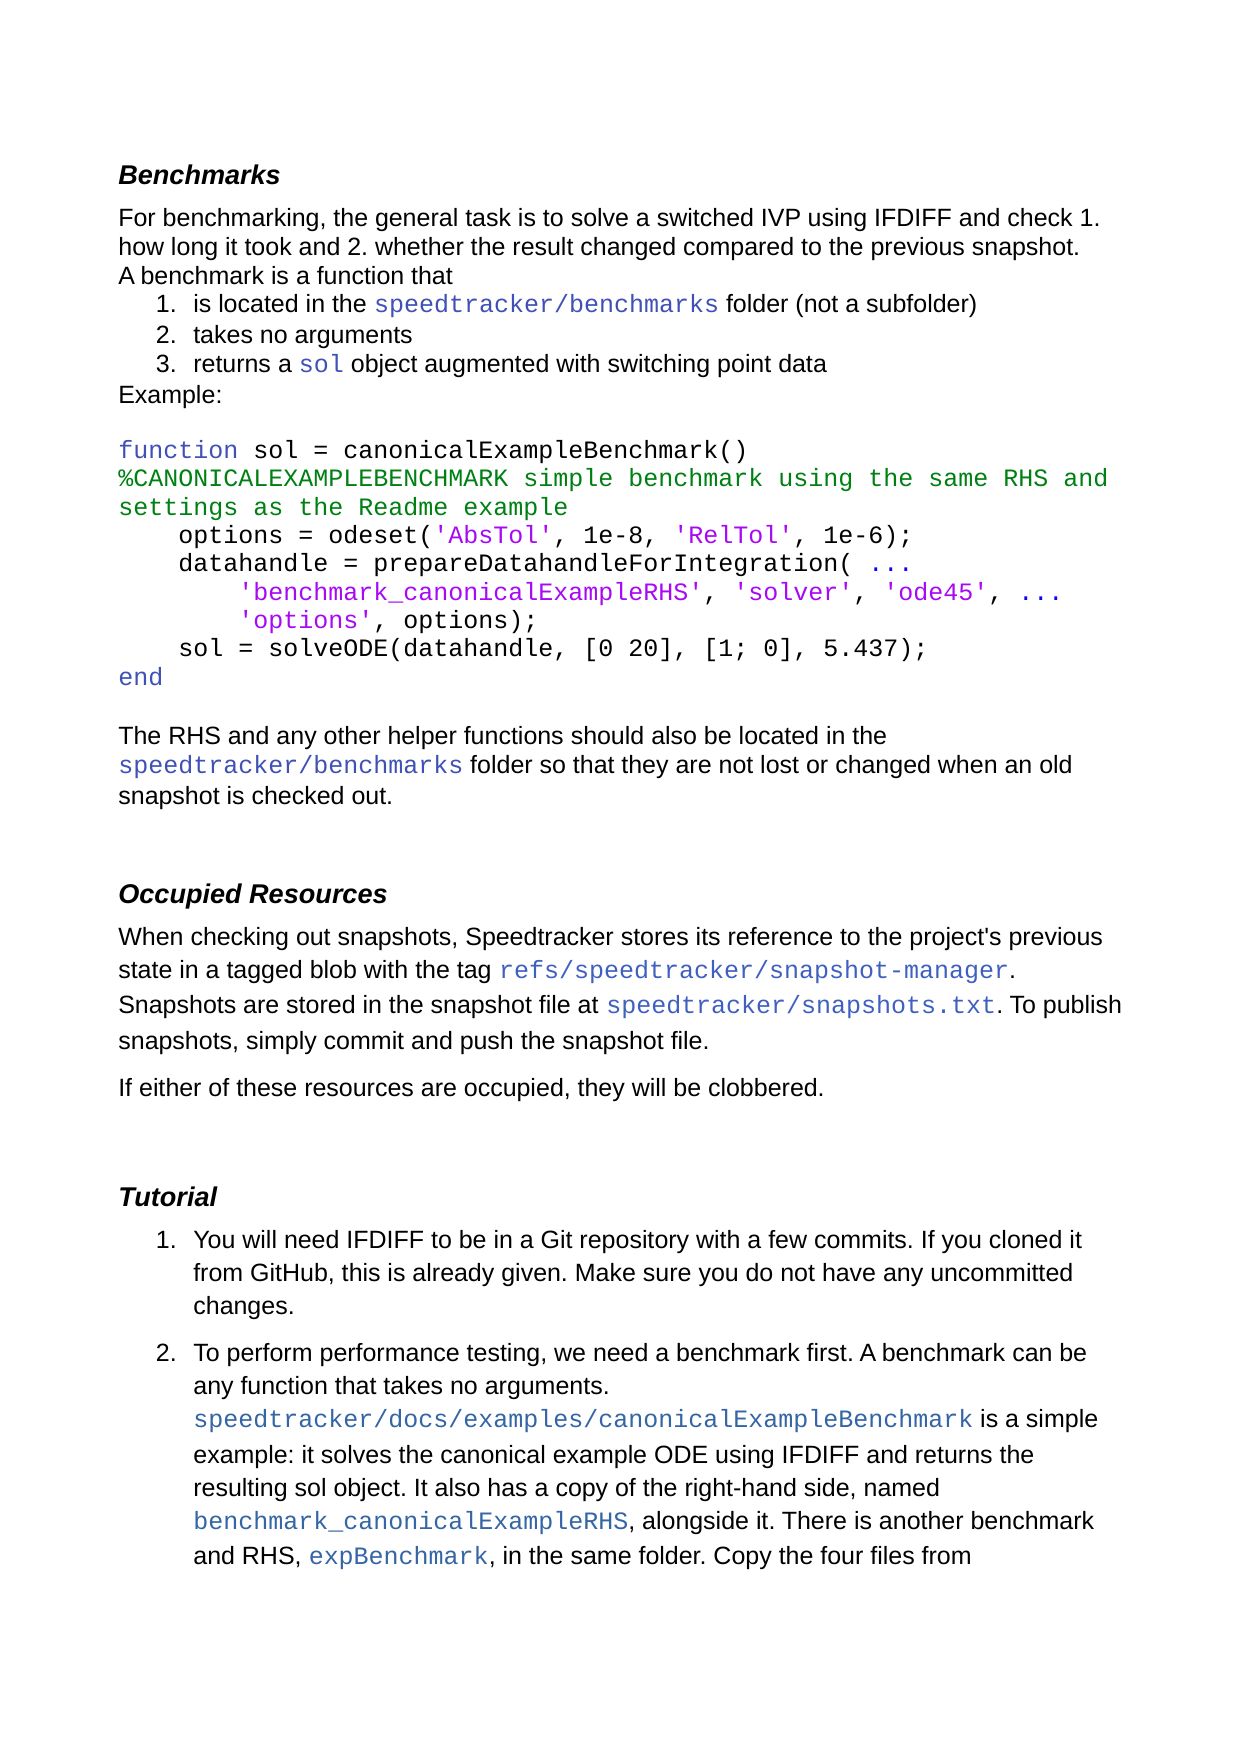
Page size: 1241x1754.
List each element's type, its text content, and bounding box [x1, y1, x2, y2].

text sol = solveODE(datahandle, [0 20], [1; 0], 5.437); [118, 636, 1122, 664]
text Example: [118, 380, 1122, 409]
text If either of these resources are occupied, they will be clobbered. [118, 1073, 1122, 1102]
list To perform performance testing, we need a benchmark first. A benchmark can be any function that takes no arguments. speedtracker/docs/examples/canonicalExampleBenchmark is a simple example: it solves the canonical example ODE using IFDIFF and returns the resulting sol object. It also has a copy of the right-hand side, named benchmark_canonicalExampleRHS, alongside it. There is another benchmark and RHS, expBenchmark, in the same folder. Copy the four files from [156, 1338, 1122, 1572]
text datahandle = prepareDatahandleForIntegration( ... [118, 551, 1122, 579]
subtitle Benchmarks [118, 159, 1122, 191]
text 'benchmark_canonicalExampleRHS', 'solver', 'ode45', ... [118, 579, 1122, 607]
list You will need IFDIFF to be in a Git repository with a few commits. If you cloned it from GitHub, this is already given. Make sure you do not have any uncommitted changes. [156, 1225, 1122, 1319]
subtitle Occupied Resources [118, 878, 1122, 910]
list is located in the speedtracker/benchmarks folder (not a subfolder) [156, 289, 1122, 320]
text When checking out snapshots, Speedtracker stores its reference to the project's previous state in a tagged blob with the tag refs/speedtracker/snapshot-manager. Snapshots are stored in the snapshot file at speedtracker/snapshots.txt. To publish snapshots, simply commit and push the snapshot file. [118, 922, 1122, 1054]
text end [118, 664, 1122, 692]
text The RHS and any other helper functions should also be located in the speedtracker/benchmarks folder so that they are not lost or changed when an old snapshot is checked out. [118, 721, 1122, 810]
text 'options', options); [118, 607, 1122, 636]
list returns a sol object augmented with switching point data [156, 349, 1122, 380]
text %CANONICALEXAMPLEBENCHMARK simple benchmark using the same RHS and settings as the Readme example [118, 466, 1122, 522]
list takes no arguments [156, 320, 1122, 349]
text function sol = canonicalExampleBenchmark() [118, 437, 1122, 466]
text options = odeset('AbsTol', 1e-8, 'RelTol', 1e-6); [118, 522, 1122, 551]
subtitle Tutorial [118, 1181, 1122, 1212]
text A benchmark is a function that [118, 261, 1122, 289]
text For benchmarking, the general task is to solve a switched IVP using IFDIFF and check 1. how long it took and 2. whether the result changed compared to the previous snapshot. [118, 203, 1122, 261]
